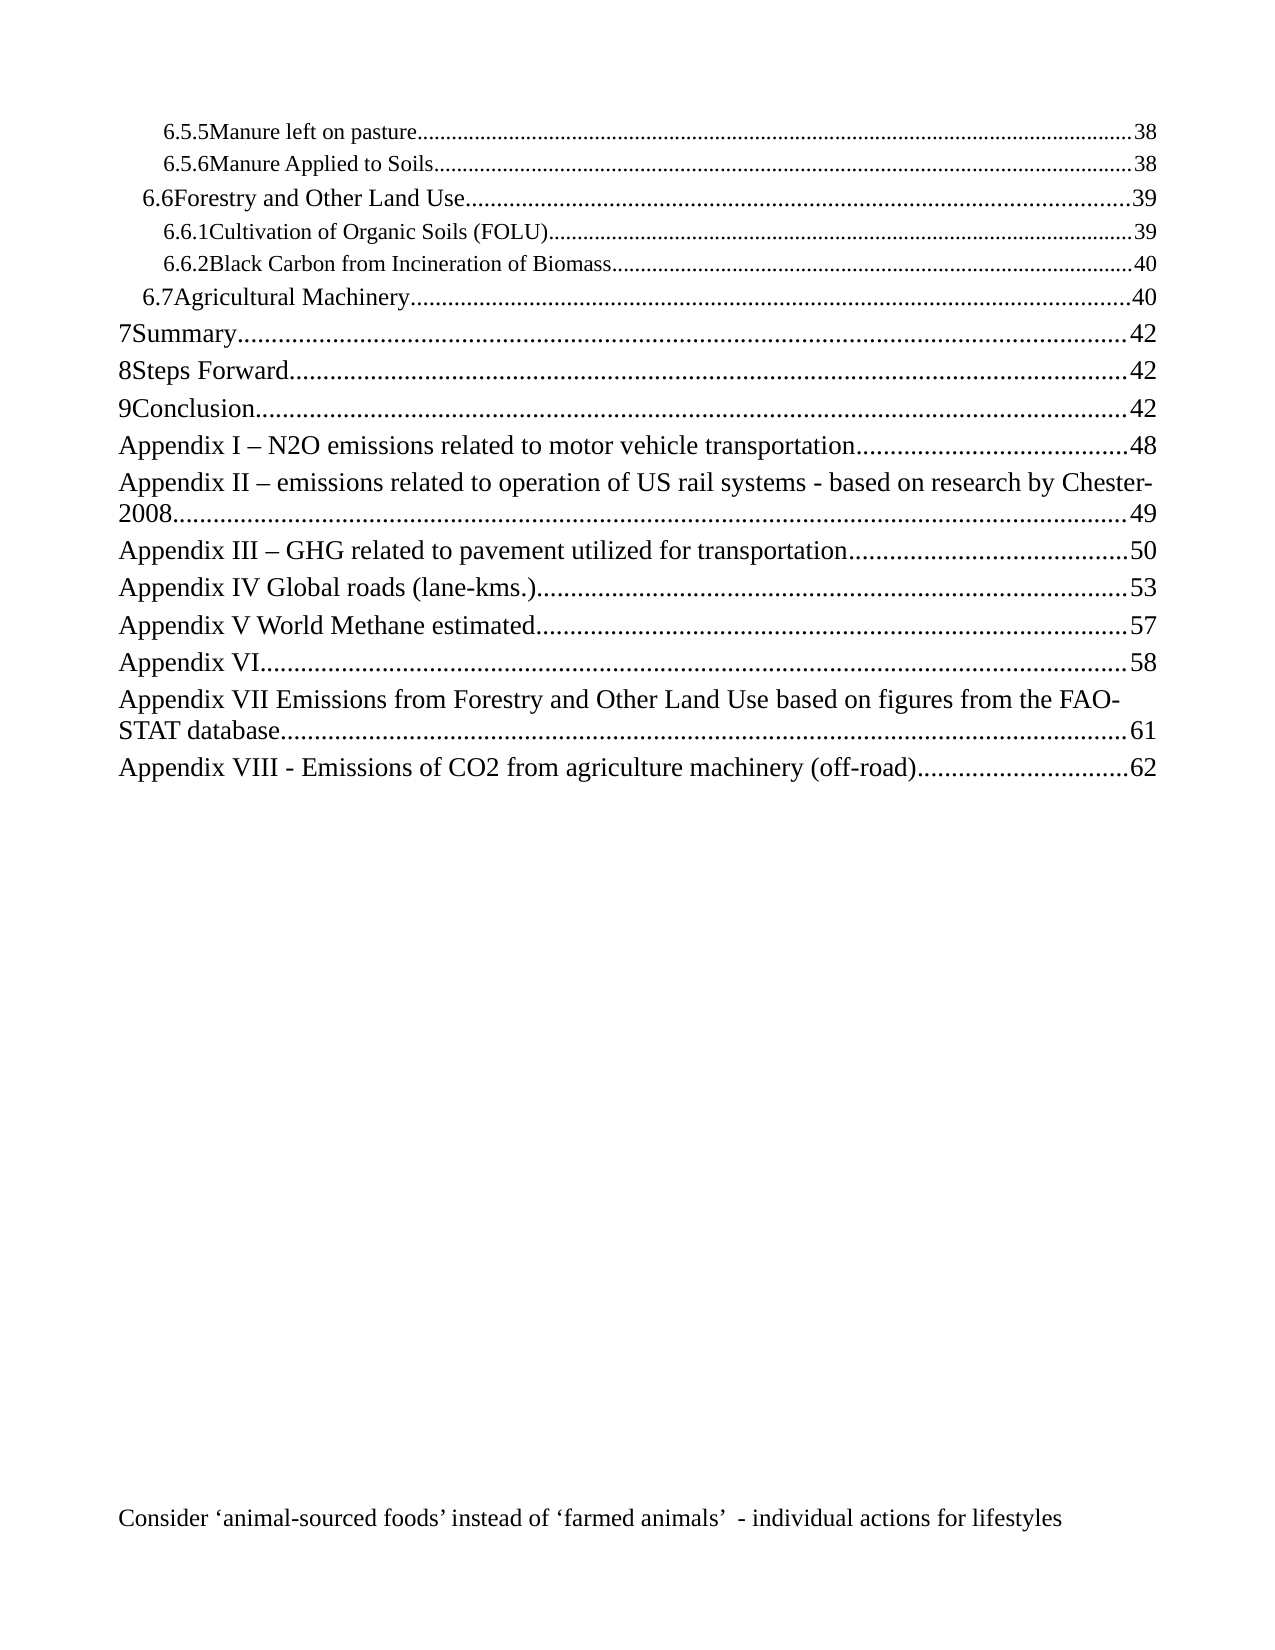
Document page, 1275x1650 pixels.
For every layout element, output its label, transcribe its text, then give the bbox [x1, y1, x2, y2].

text Appendix II – emissions related to operation of US rail systems - based on research by Chester-2008 49 [118, 466, 1157, 528]
text Appendix VI 58 [118, 646, 1157, 677]
text Appendix VII Emissions from Forestry and Other Land Use based on figures from the FAO-STAT database 61 [118, 683, 1157, 745]
text 6.7Agricultural Machinery 40 [142, 282, 1157, 311]
text Appendix IV Global roads (lane-kms.) 53 [118, 572, 1157, 603]
text Appendix I – N2O emissions related to motor vehicle transportation 48 [118, 429, 1157, 460]
text 7Summary 42 [118, 317, 1157, 348]
text 6.6.1Cultivation of Organic Soils (FOLU) 39 [163, 218, 1157, 244]
text 9Conclusion 42 [118, 392, 1157, 423]
text Appendix V World Methane estimated 57 [118, 609, 1157, 640]
text Appendix VIII - Emissions of CO2 from agriculture machinery (off-road) 62 [118, 751, 1157, 783]
text 6.6Forestry and Other Land Use 39 [142, 183, 1157, 212]
text 8Steps Forward 42 [118, 354, 1157, 386]
text 6.5.6Manure Applied to Soils 38 [163, 151, 1157, 177]
text 6.5.5Manure left on pasture 38 [163, 118, 1157, 144]
text Appendix III – GHG related to pavement utilized for transportation 50 [118, 534, 1157, 566]
text 6.6.2Black Carbon from Incineration of Biomass 40 [163, 250, 1157, 276]
